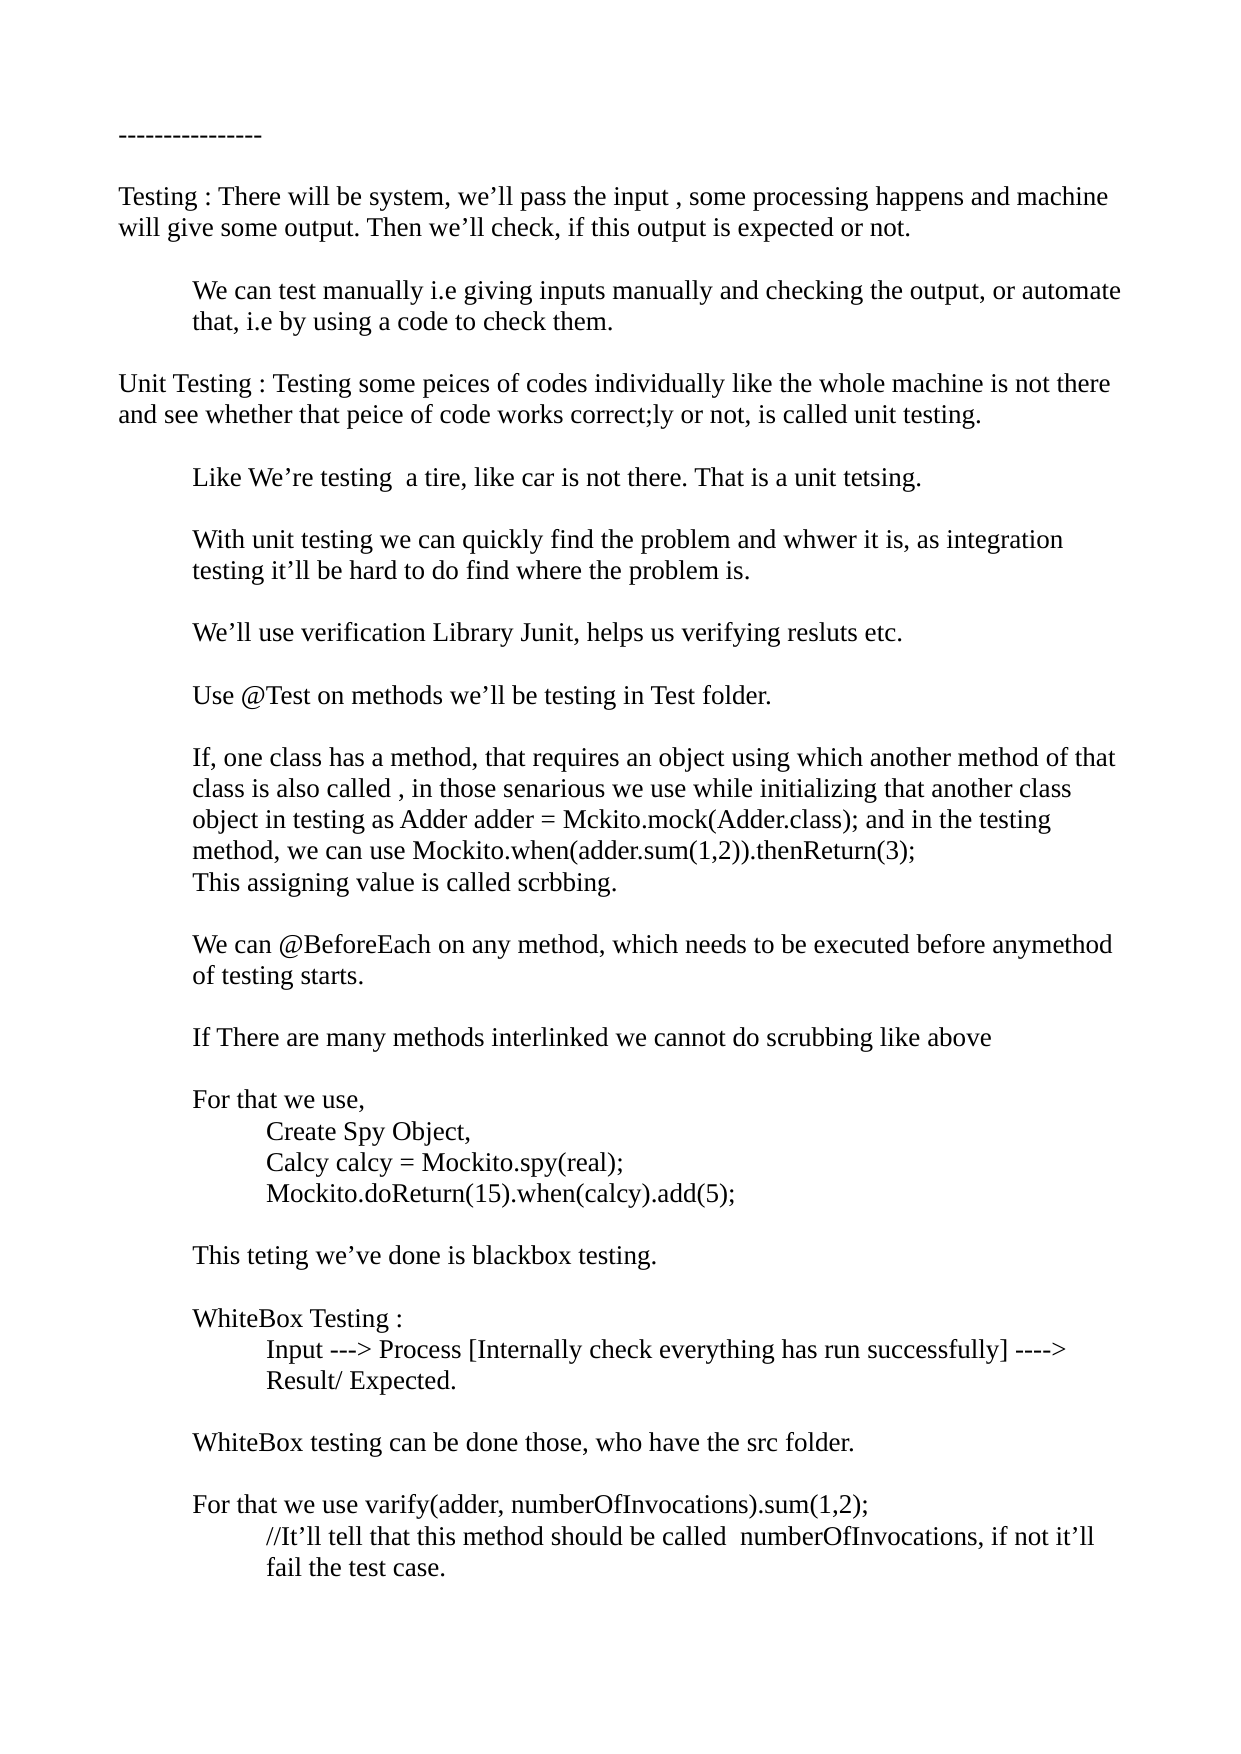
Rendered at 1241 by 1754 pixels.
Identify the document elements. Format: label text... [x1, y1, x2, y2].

text For that we use, [118, 1084, 1122, 1115]
text //It’ll tell that this method should be called numberOfInvocations, if not it’ll fail the test case. [118, 1520, 1122, 1582]
text If There are many methods interlinked we cannot do scrubbing like above [118, 1021, 1122, 1052]
text Mockito.doReturn(15).when(calcy).add(5); [118, 1177, 1122, 1208]
text WhiteBox testing can be done those, who have the src folder. [118, 1426, 1122, 1457]
text WhiteBox Testing : [118, 1302, 1122, 1333]
text We can test manually i.e giving inputs manually and checking the output, or automate that, i.e by using a code to check them. [118, 274, 1122, 336]
text Use @Test on methods we’ll be testing in Test folder. [118, 679, 1122, 710]
text Input ---> Process [Internally check everything has run successfully] ----> Result/ Expected. [118, 1333, 1122, 1395]
text For that we use varify(adder, numberOfInvocations).sum(1,2); [118, 1488, 1122, 1520]
text We’ll use verification Library Junit, helps us verifying resluts etc. [118, 616, 1122, 648]
text With unit testing we can quickly find the problem and whwer it is, as integration testing it’ll be hard to do find where the problem is. [118, 523, 1122, 585]
text If, one class has a method, that requires an object using which another method of that class is also called , in those senarious we use while initializing that another class object in testing as Adder adder = Mckito.mock(Adder.class); and in the testing method, we can use Mockito.when(adder.sum(1,2)).thenReturn(3); [118, 741, 1122, 866]
text Like We’re testing a tire, like car is not there. That is a unit tetsing. [118, 461, 1122, 492]
text Calcy calcy = Mockito.spy(real); [118, 1146, 1122, 1177]
text Unit Testing : Testing some peices of codes individually like the whole machine is not there and see whether that peice of code works correct;ly or not, is called unit testing. [118, 367, 1122, 429]
text Testing : There will be system, we’ll pass the input , some processing happens and machine will give some output. Then we’ll check, if this output is expected or not. [118, 180, 1122, 243]
text ---------------- [118, 118, 1122, 149]
text We can @BeforeEach on any method, which needs to be executed before anymethod of testing starts. [118, 928, 1122, 990]
text This teting we’ve done is blackbox testing. [118, 1239, 1122, 1271]
text This assigning value is called scrbbing. [118, 866, 1122, 897]
text Create Spy Object, [118, 1115, 1122, 1146]
